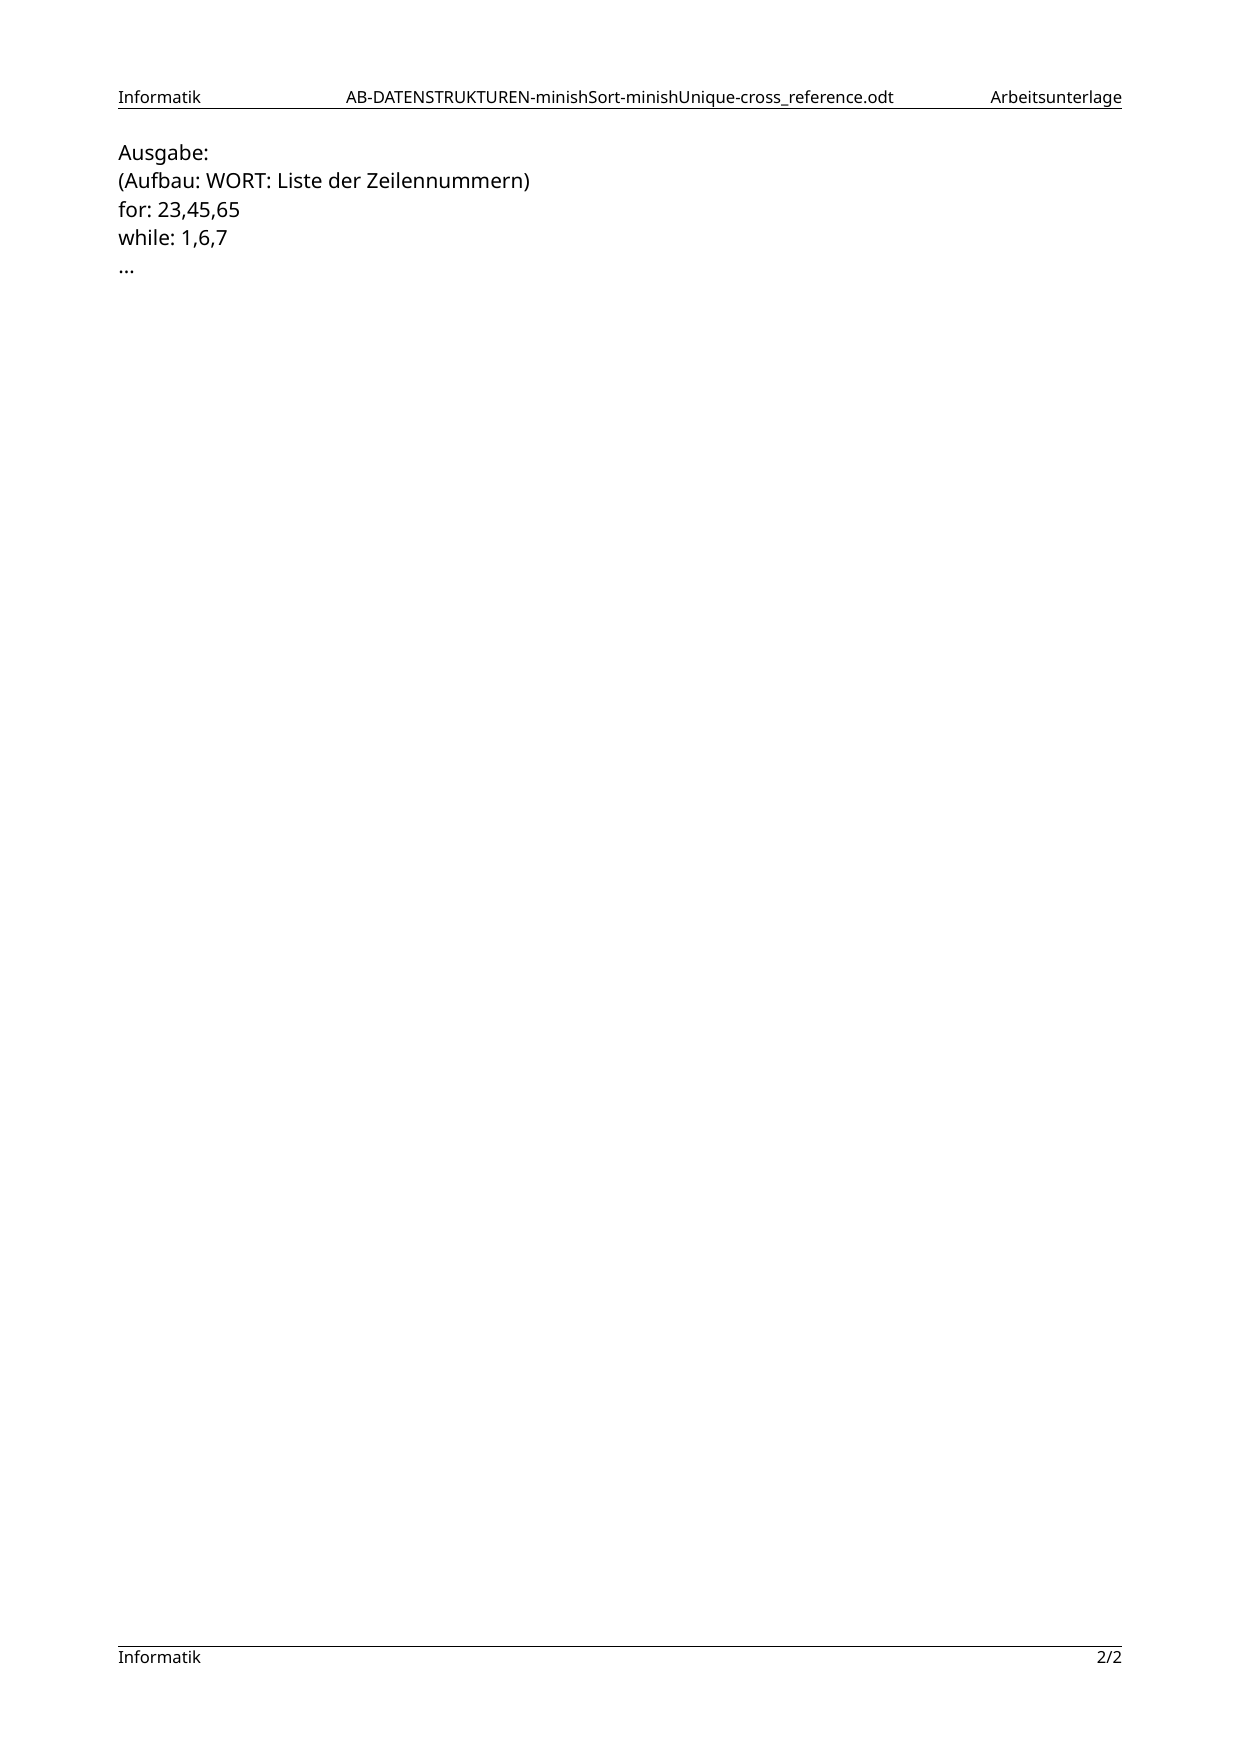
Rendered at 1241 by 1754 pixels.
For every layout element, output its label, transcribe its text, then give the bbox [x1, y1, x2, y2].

text Ausgabe: [118, 138, 1122, 166]
text for: 23,45,65 [118, 195, 1122, 223]
text (Aufbau: WORT: Liste der Zeilennummern) [118, 166, 1122, 195]
text … [118, 252, 1122, 280]
text while: 1,6,7 [118, 223, 1122, 252]
